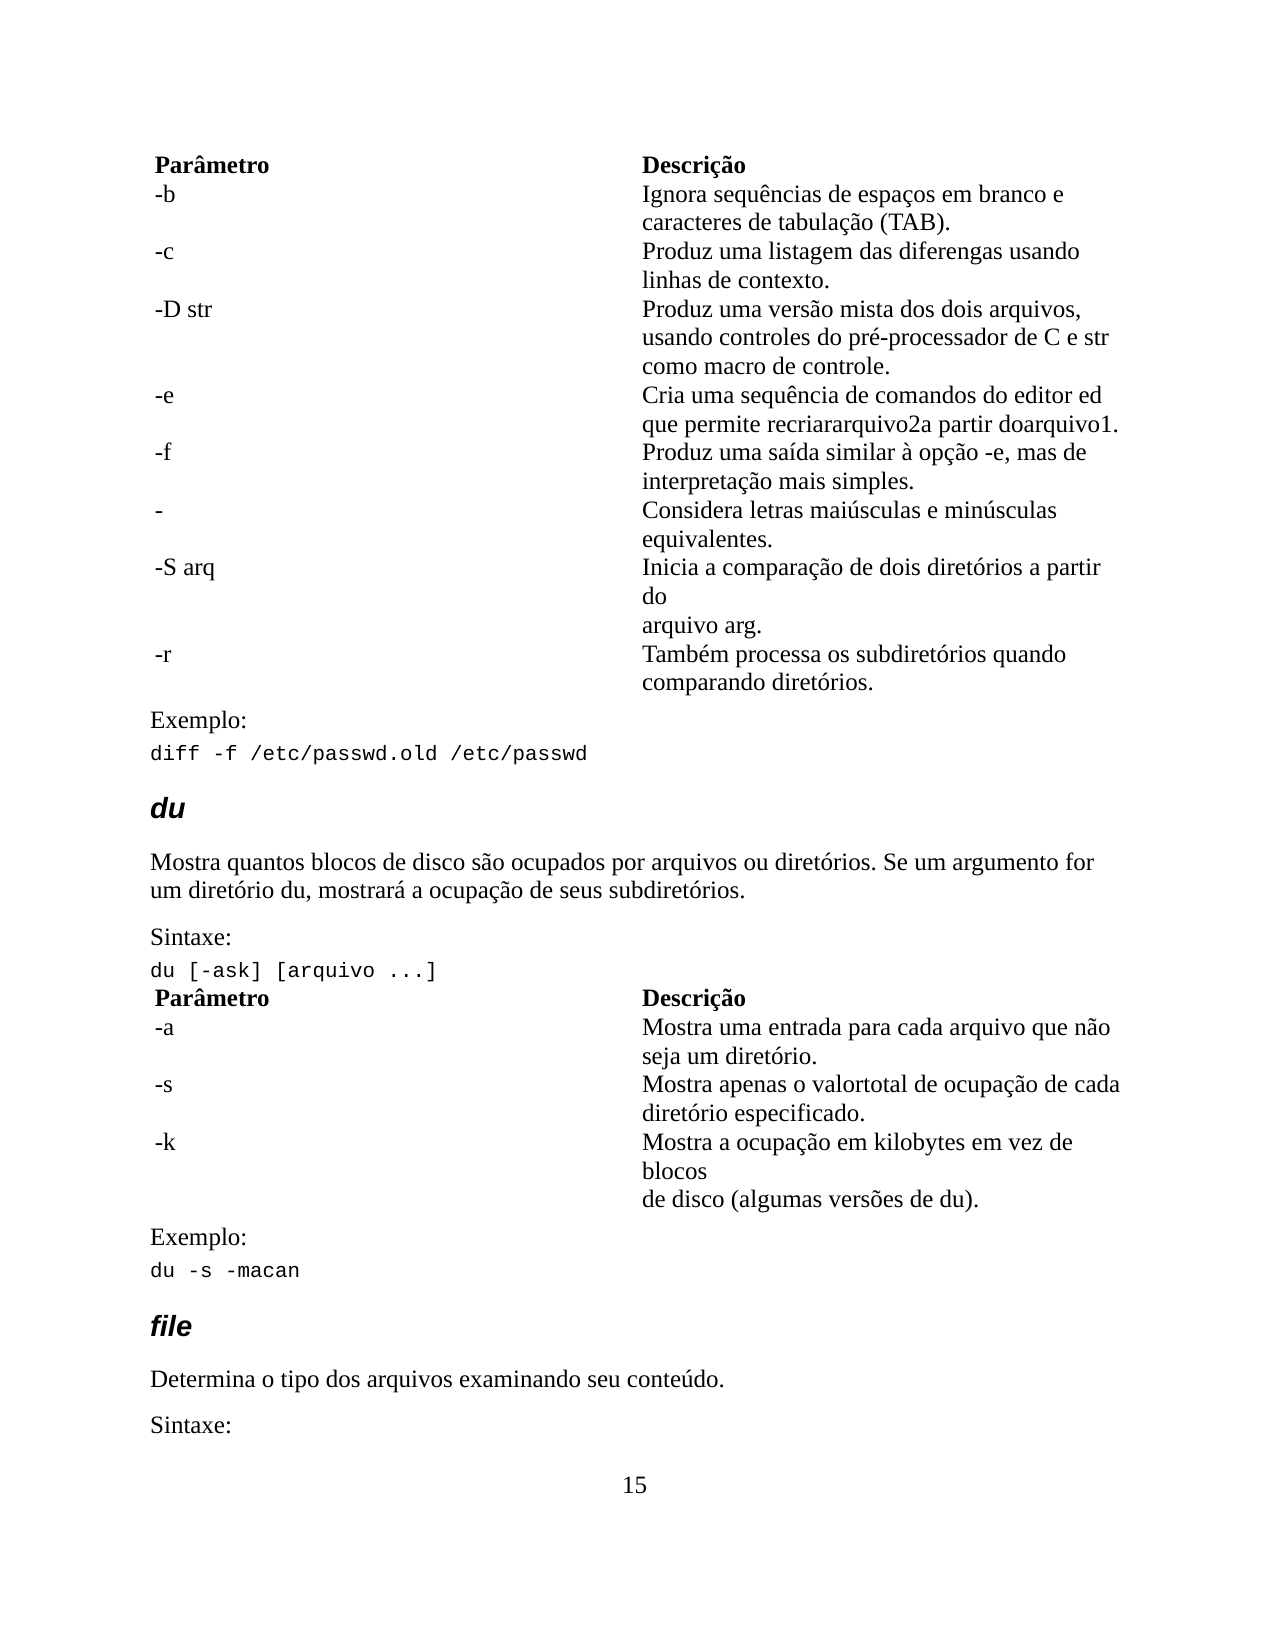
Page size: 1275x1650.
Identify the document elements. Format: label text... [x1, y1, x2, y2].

text Determina o tipo dos arquivos examinando seu conteúdo. [150, 1364, 1125, 1392]
text du [-ask] [arquivo ...] [150, 960, 1125, 983]
table_cell comparando diretórios. [638, 668, 1125, 696]
text Exemplo: [150, 705, 1125, 734]
table_header Descrição [638, 983, 1125, 1012]
text du -s -macan [150, 1260, 1125, 1284]
text Exemplo: [150, 1222, 1125, 1251]
table_cell Mostra apenas o valortotal de ocupação de cada [638, 1070, 1125, 1098]
table_cell [150, 409, 637, 437]
table_cell -b [150, 179, 637, 207]
table_cell - [150, 495, 637, 524]
table_cell diretório especificado. [638, 1098, 1125, 1127]
table_cell -e [150, 380, 637, 409]
table_header Parâmetro [150, 150, 637, 179]
text Sintaxe: [150, 1410, 1125, 1439]
subtitle du [150, 792, 1125, 825]
table_cell [150, 1041, 637, 1069]
table_cell Inicia a comparação de dois diretórios a partir do [638, 553, 1125, 610]
table_cell Considera letras maiúsculas e minúsculas [638, 495, 1125, 524]
text diff -f /etc/passwd.old /etc/passwd [150, 743, 1125, 767]
table_cell [150, 208, 637, 236]
table_cell [150, 323, 637, 351]
table_cell -a [150, 1012, 637, 1041]
table_cell usando controles do pré-processador de C e str [638, 323, 1125, 351]
table_cell -s [150, 1070, 637, 1098]
table_cell linhas de contexto. [638, 265, 1125, 294]
subtitle file [150, 1309, 1125, 1342]
table_cell -D str [150, 294, 637, 322]
table_cell caracteres de tabulação (TAB). [638, 208, 1125, 236]
table_cell [150, 524, 637, 552]
text Mostra quantos blocos de disco são ocupados por arquivos ou diretórios. Se um argumento for um diretório du, mostrará a ocupação de seus subdiretórios. [150, 847, 1125, 904]
table_cell [150, 610, 637, 639]
table_cell [150, 351, 637, 380]
table_cell Produz uma versão mista dos dois arquivos, [638, 294, 1125, 322]
table_cell que permite recriararquivo2a partir doarquivo1. [638, 409, 1125, 437]
table_header Parâmetro [150, 983, 637, 1012]
table_cell [150, 466, 637, 495]
table_cell -r [150, 639, 637, 667]
table_cell Produz uma saída similar à opção -e, mas de [638, 438, 1125, 466]
table_cell -f [150, 438, 637, 466]
table_header Descrição [638, 150, 1125, 179]
table_cell interpretação mais simples. [638, 466, 1125, 495]
table_cell [150, 668, 637, 696]
table_cell -c [150, 236, 637, 265]
table_cell como macro de controle. [638, 351, 1125, 380]
table_cell -k [150, 1127, 637, 1184]
table_cell arquivo arg. [638, 610, 1125, 639]
table_cell [150, 265, 637, 294]
table_cell -S arq [150, 553, 637, 610]
table_cell Produz uma listagem das diferengas usando [638, 236, 1125, 265]
table_cell Ignora sequências de espaços em branco e [638, 179, 1125, 207]
table_cell Também processa os subdiretórios quando [638, 639, 1125, 667]
table_cell [150, 1098, 637, 1127]
table_cell de disco (algumas versões de du). [638, 1185, 1125, 1213]
table_cell equivalentes. [638, 524, 1125, 552]
text Sintaxe: [150, 922, 1125, 951]
table_cell Mostra a ocupação em kilobytes em vez de blocos [638, 1127, 1125, 1184]
table_cell seja um diretório. [638, 1041, 1125, 1069]
table_cell Mostra uma entrada para cada arquivo que não [638, 1012, 1125, 1041]
table_cell [150, 1185, 637, 1213]
table_cell Cria uma sequência de comandos do editor ed [638, 380, 1125, 409]
